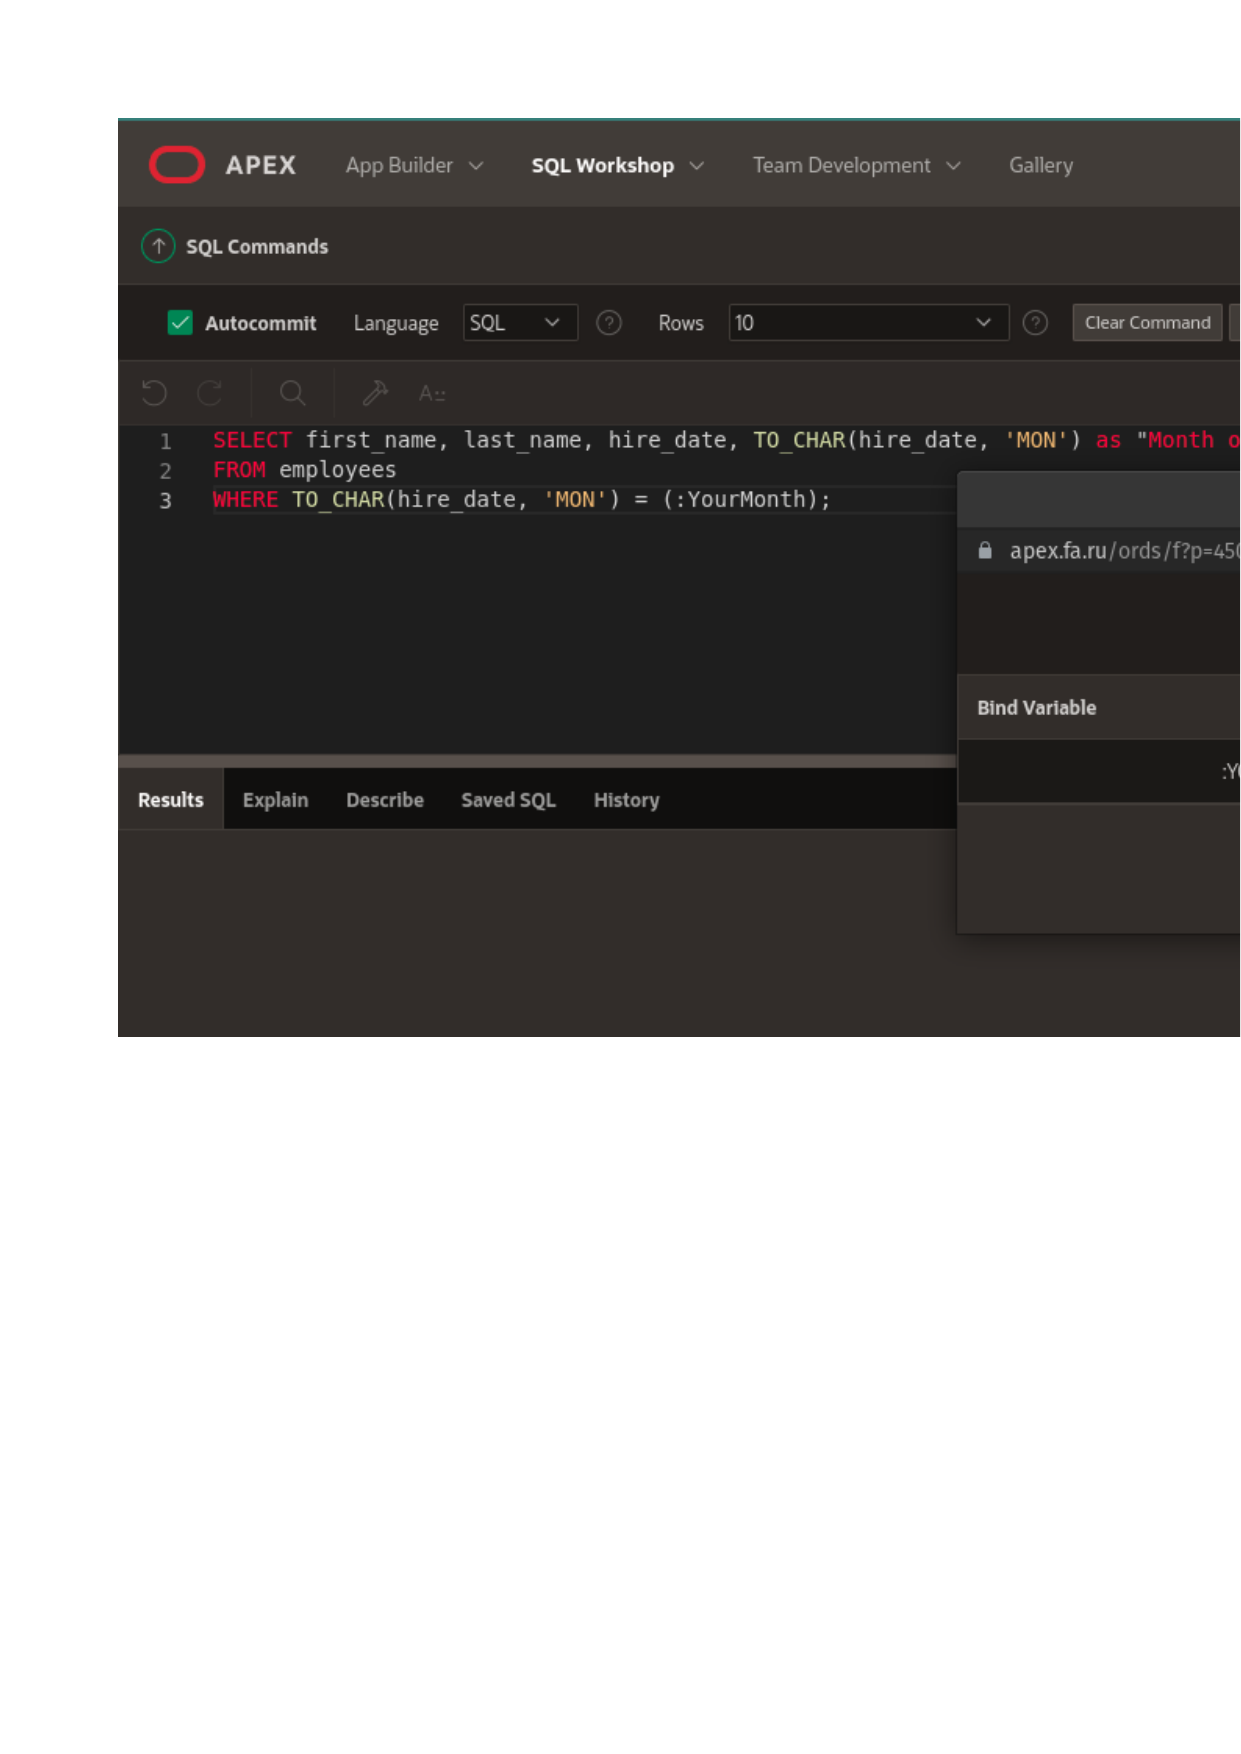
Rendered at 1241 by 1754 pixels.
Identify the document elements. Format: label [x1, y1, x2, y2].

picture [118, 118, 1241, 1037]
